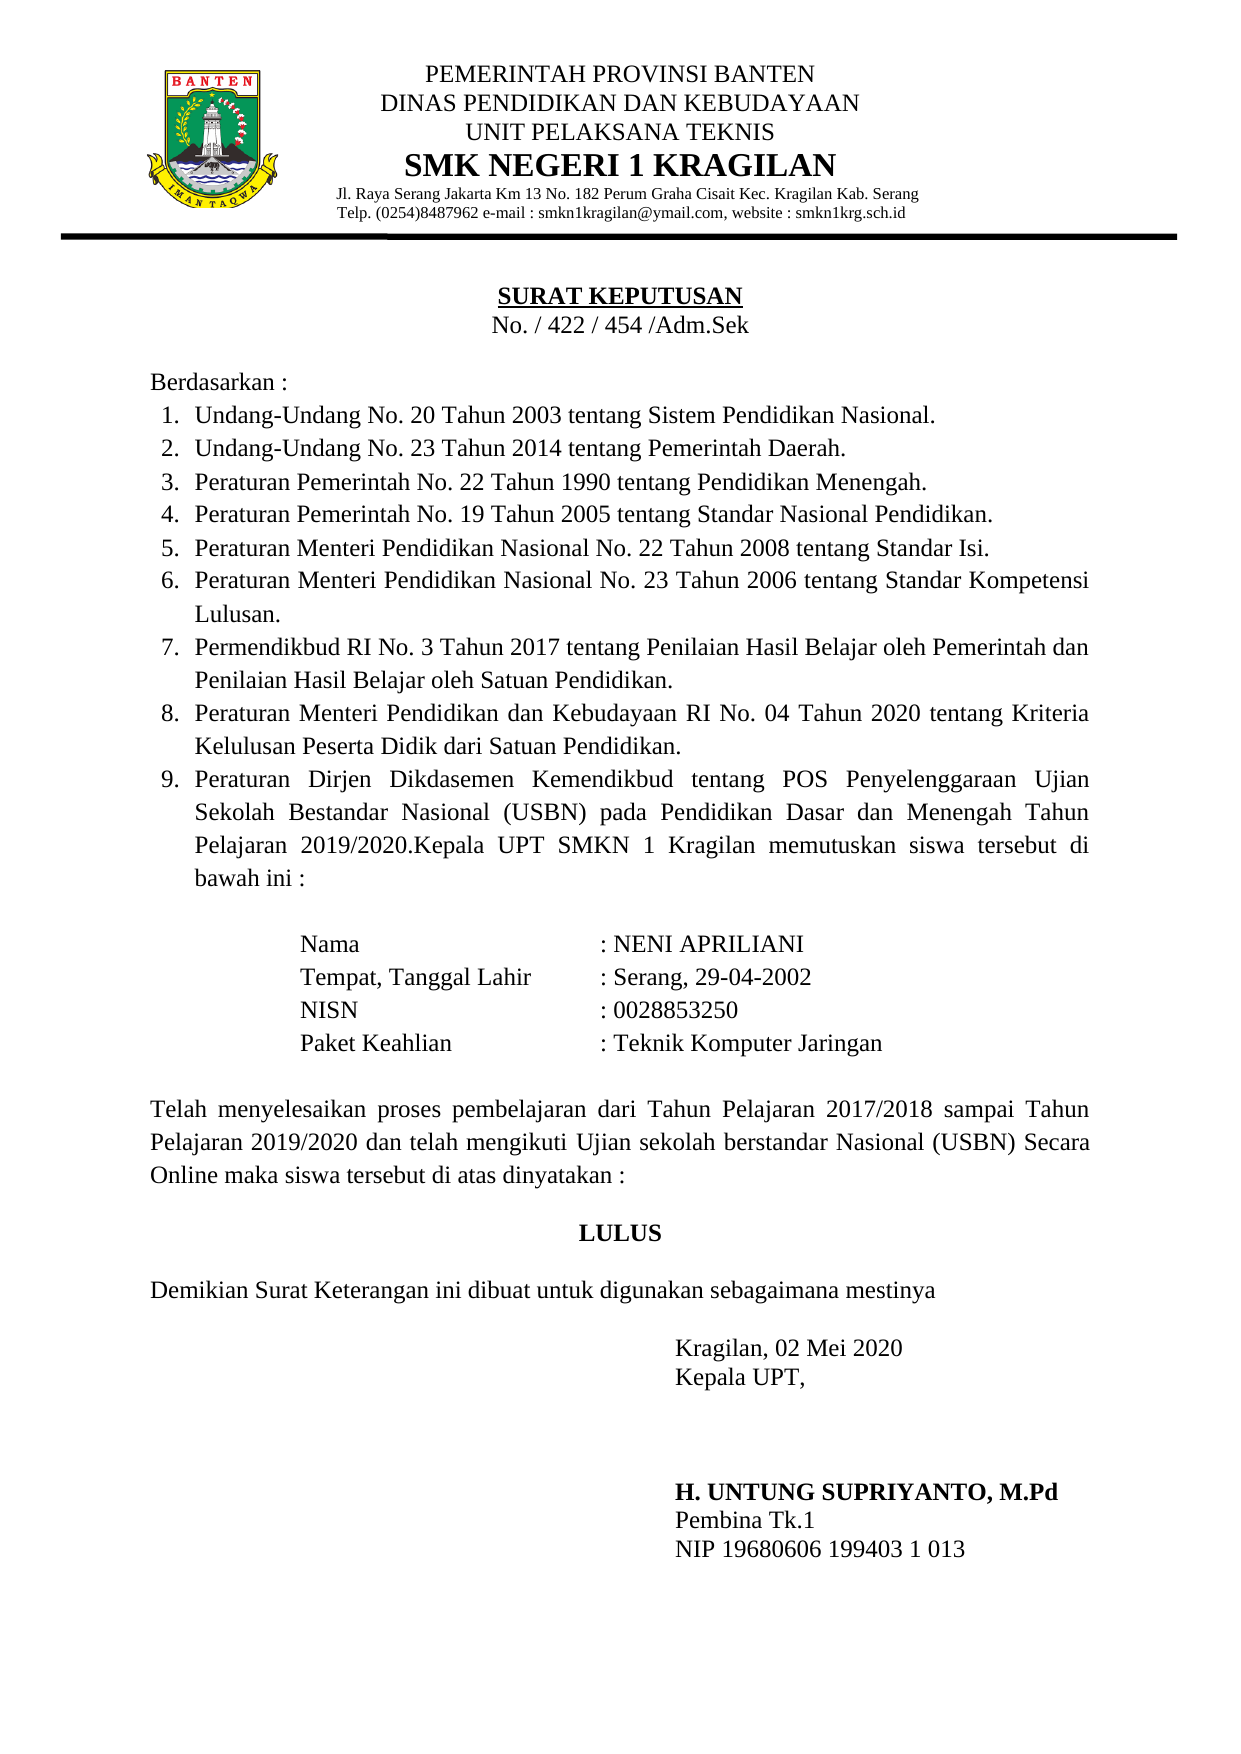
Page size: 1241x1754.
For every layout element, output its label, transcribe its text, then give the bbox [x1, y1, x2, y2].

picture [146, 70, 279, 208]
text Telah menyelesaikan proses pembelajaran dari Tahun Pelajaran 2017/2018 sampai Tahun Pelajaran 2019/2020 dan telah mengikuti Ujian sekolah berstandar Nasional (USBN) Secara Online maka siswa tersebut di atas dinyatakan : [150, 1094, 1090, 1189]
text SURAT KEPUTUSAN [150, 281, 1090, 310]
text Tempat, Tanggal Lahir : Serang, 29-04-2002 [150, 962, 1090, 991]
text No. / 422 / 454 /Adm.Sek [150, 310, 1090, 339]
list Peraturan Menteri Pendidikan Nasional No. 23 Tahun 2006 tentang Standar Kompetensi Lulusan. [179, 566, 1090, 627]
list Peraturan Pemerintah No. 22 Tahun 1990 tentang Pendidikan Menengah. [179, 467, 1090, 495]
text Kepala UPT, [150, 1362, 1090, 1391]
text LULUS [150, 1218, 1090, 1247]
text NISN : 0028853250 [150, 995, 1090, 1024]
text Demikian Surat Keterangan ini dibuat untuk digunakan sebagaimana mestinya [150, 1276, 1090, 1304]
list Peraturan Pemerintah No. 19 Tahun 2005 tentang Standar Nasional Pendidikan. [179, 499, 1090, 528]
list Undang-Undang No. 23 Tahun 2014 tentang Pemerintah Daerah. [179, 433, 1090, 462]
text Pembina Tk.1 [150, 1506, 1090, 1534]
text Paket Keahlian : Teknik Komputer Jaringan [150, 1028, 1090, 1057]
list Undang-Undang No. 20 Tahun 2003 tentang Sistem Pendidikan Nasional. [179, 401, 1090, 429]
text Berdasarkan : [150, 367, 1090, 396]
text Nama : NENI APRILIANI [150, 929, 1090, 958]
text Kragilan, 02 Mei 2020 [150, 1333, 1090, 1362]
text H. UNTUNG SUPRIYANTO, M.Pd [150, 1477, 1090, 1506]
list Peraturan Dirjen Dikdasemen Kemendikbud tentang POS Penyelenggaraan Ujian Sekolah Bestandar Nasional (USBN) pada Pendidikan Dasar dan Menengah Tahun Pelajaran 2019/2020.Kepala UPT SMKN 1 Kragilan memutuskan siswa tersebut di bawah ini : [179, 764, 1090, 892]
text NIP 19680606 199403 1 013 [150, 1534, 1090, 1563]
list Peraturan Menteri Pendidikan dan Kebudayaan RI No. 04 Tahun 2020 tentang Kriteria Kelulusan Peserta Didik dari Satuan Pendidikan. [179, 698, 1090, 759]
list Permendikbud RI No. 3 Tahun 2017 tentang Penilaian Hasil Belajar oleh Pemerintah dan Penilaian Hasil Belajar oleh Satuan Pendidikan. [179, 632, 1090, 693]
list Peraturan Menteri Pendidikan Nasional No. 22 Tahun 2008 tentang Standar Isi. [179, 533, 1090, 561]
